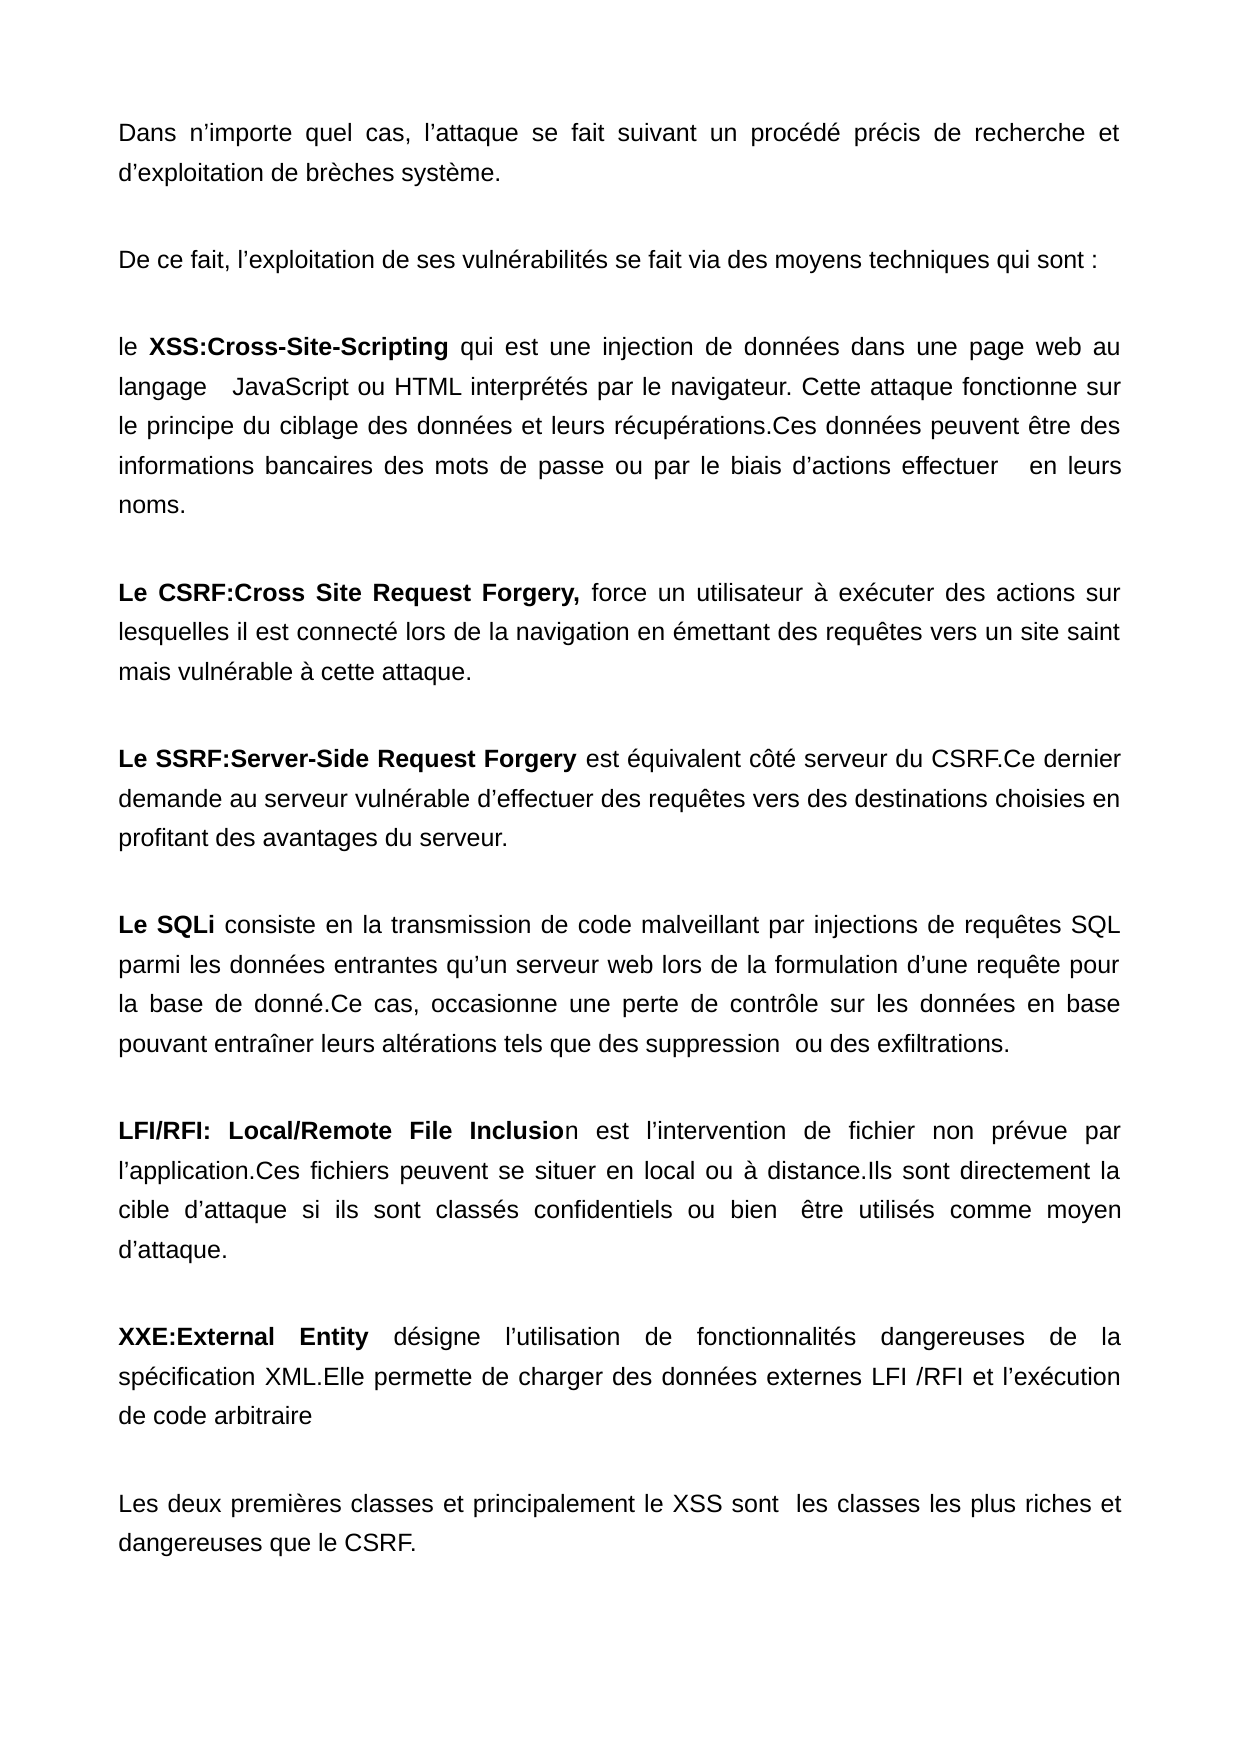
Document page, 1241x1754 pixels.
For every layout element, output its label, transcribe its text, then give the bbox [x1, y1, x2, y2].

text Les deux premières classes et principalement le XSS sont les classes les plus riches et dangereuses que le CSRF. [118, 1488, 1122, 1557]
text XXE:External Entity désigne l’utilisation de fonctionnalités dangereuses de la spécification XML.Elle permette de charger des données externes LFI /RFI et l’exécution de code arbitraire [118, 1322, 1122, 1430]
text Le SSRF:Server-Side Request Forgery est équivalent côté serveur du CSRF.Ce dernier demande au serveur vulnérable d’effectuer des requêtes vers des destinations choisies en profitant des avantages du serveur. [118, 744, 1122, 852]
text De ce fait, l’exploitation de ses vulnérabilités se fait via des moyens techniques qui sont : [118, 245, 1122, 274]
text Le CSRF:Cross Site Request Forgery, force un utilisateur à exécuter des actions sur lesquelles il est connecté lors de la navigation en émettant des requêtes vers un site saint mais vulnérable à cette attaque. [118, 578, 1122, 686]
text Le SQLi consiste en la transmission de code malveillant par injections de requêtes SQL parmi les données entrantes qu’un serveur web lors de la formulation d’une requête pour la base de donné.Ce cas, occasionne une perte de contrôle sur les données en base pouvant entraîner leurs altérations tels que des suppression ou des exfiltrations. [118, 910, 1122, 1058]
text LFI/RFI: Local/Remote File Inclusion est l’intervention de fichier non prévue par l’application.Ces fichiers peuvent se situer en local ou à distance.Ils sont directement la cible d’attaque si ils sont classés confidentiels ou bien être utilisés comme moyen d’attaque. [118, 1116, 1122, 1264]
text Dans n’importe quel cas, l’attaque se fait suivant un procédé précis de recherche et d’exploitation de brèches système. [118, 118, 1122, 186]
text le XSS:Cross-Site-Scripting qui est une injection de données dans une page web au langage JavaScript ou HTML interprétés par le navigateur. Cette attaque fonctionne sur le principe du ciblage des données et leurs récupérations.Ces données peuvent être des informations bancaires des mots de passe ou par le biais d’actions effectuer en leurs noms. [118, 332, 1122, 519]
